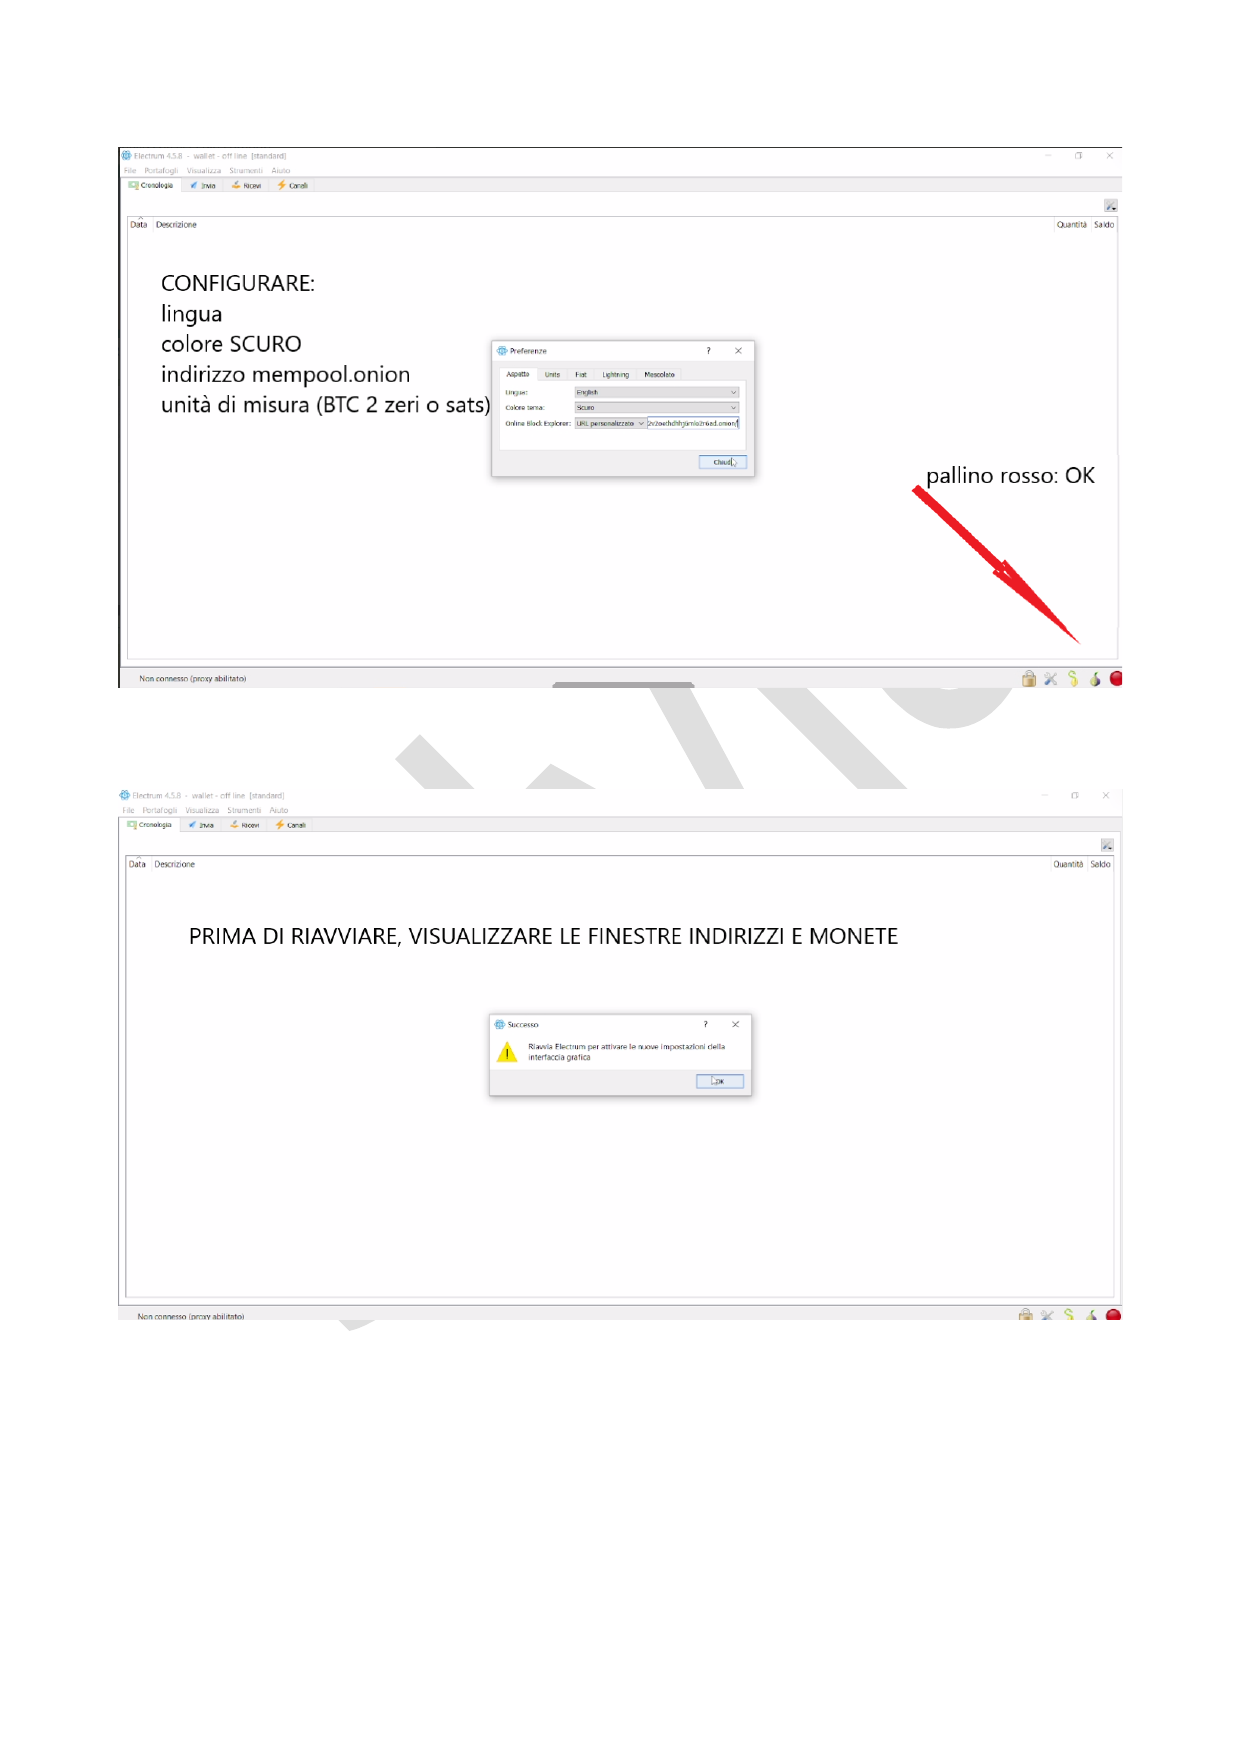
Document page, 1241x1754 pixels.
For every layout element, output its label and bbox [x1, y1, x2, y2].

picture [118, 789, 1123, 1320]
picture [118, 147, 1123, 688]
